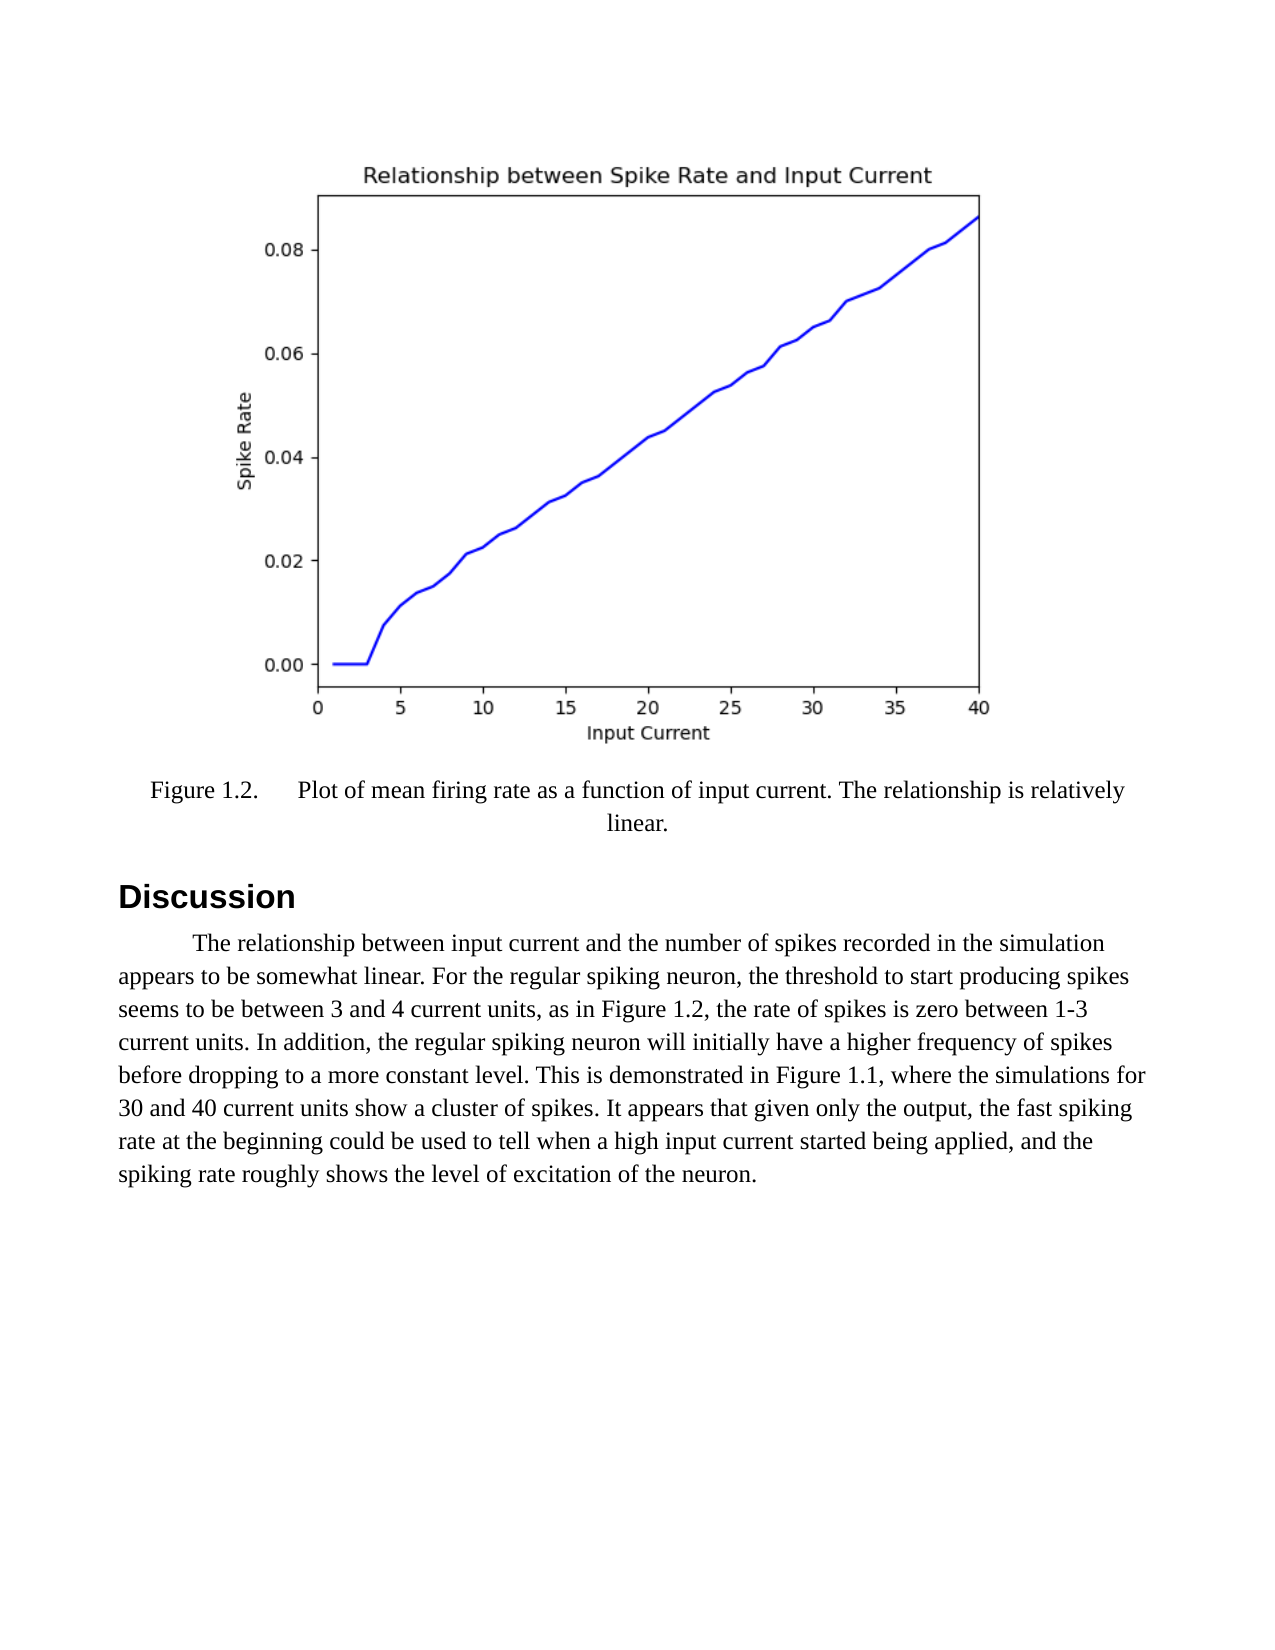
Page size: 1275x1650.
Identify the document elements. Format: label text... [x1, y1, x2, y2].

text Figure 1.2. Plot of mean firing rate as a function of input current. The relationship is relatively linear. [118, 775, 1157, 837]
picture [211, 118, 1064, 757]
subtitle Discussion [118, 877, 1157, 915]
text The relationship between input current and the number of spikes recorded in the simulation appears to be somewhat linear. For the regular spiking neuron, the threshold to start producing spikes seems to be between 3 and 4 current units, as in Figure 1.2, the rate of spikes is zero between 1-3 current units. In addition, the regular spiking neuron will initially have a higher frequency of spikes before dropping to a more constant level. This is demonstrated in Figure 1.1, where the simulations for 30 and 40 current units show a cluster of spikes. It appears that given only the output, the fast spiking rate at the beginning could be used to tell when a high input current started being applied, and the spiking rate roughly shows the level of excitation of the neuron. [118, 928, 1157, 1188]
